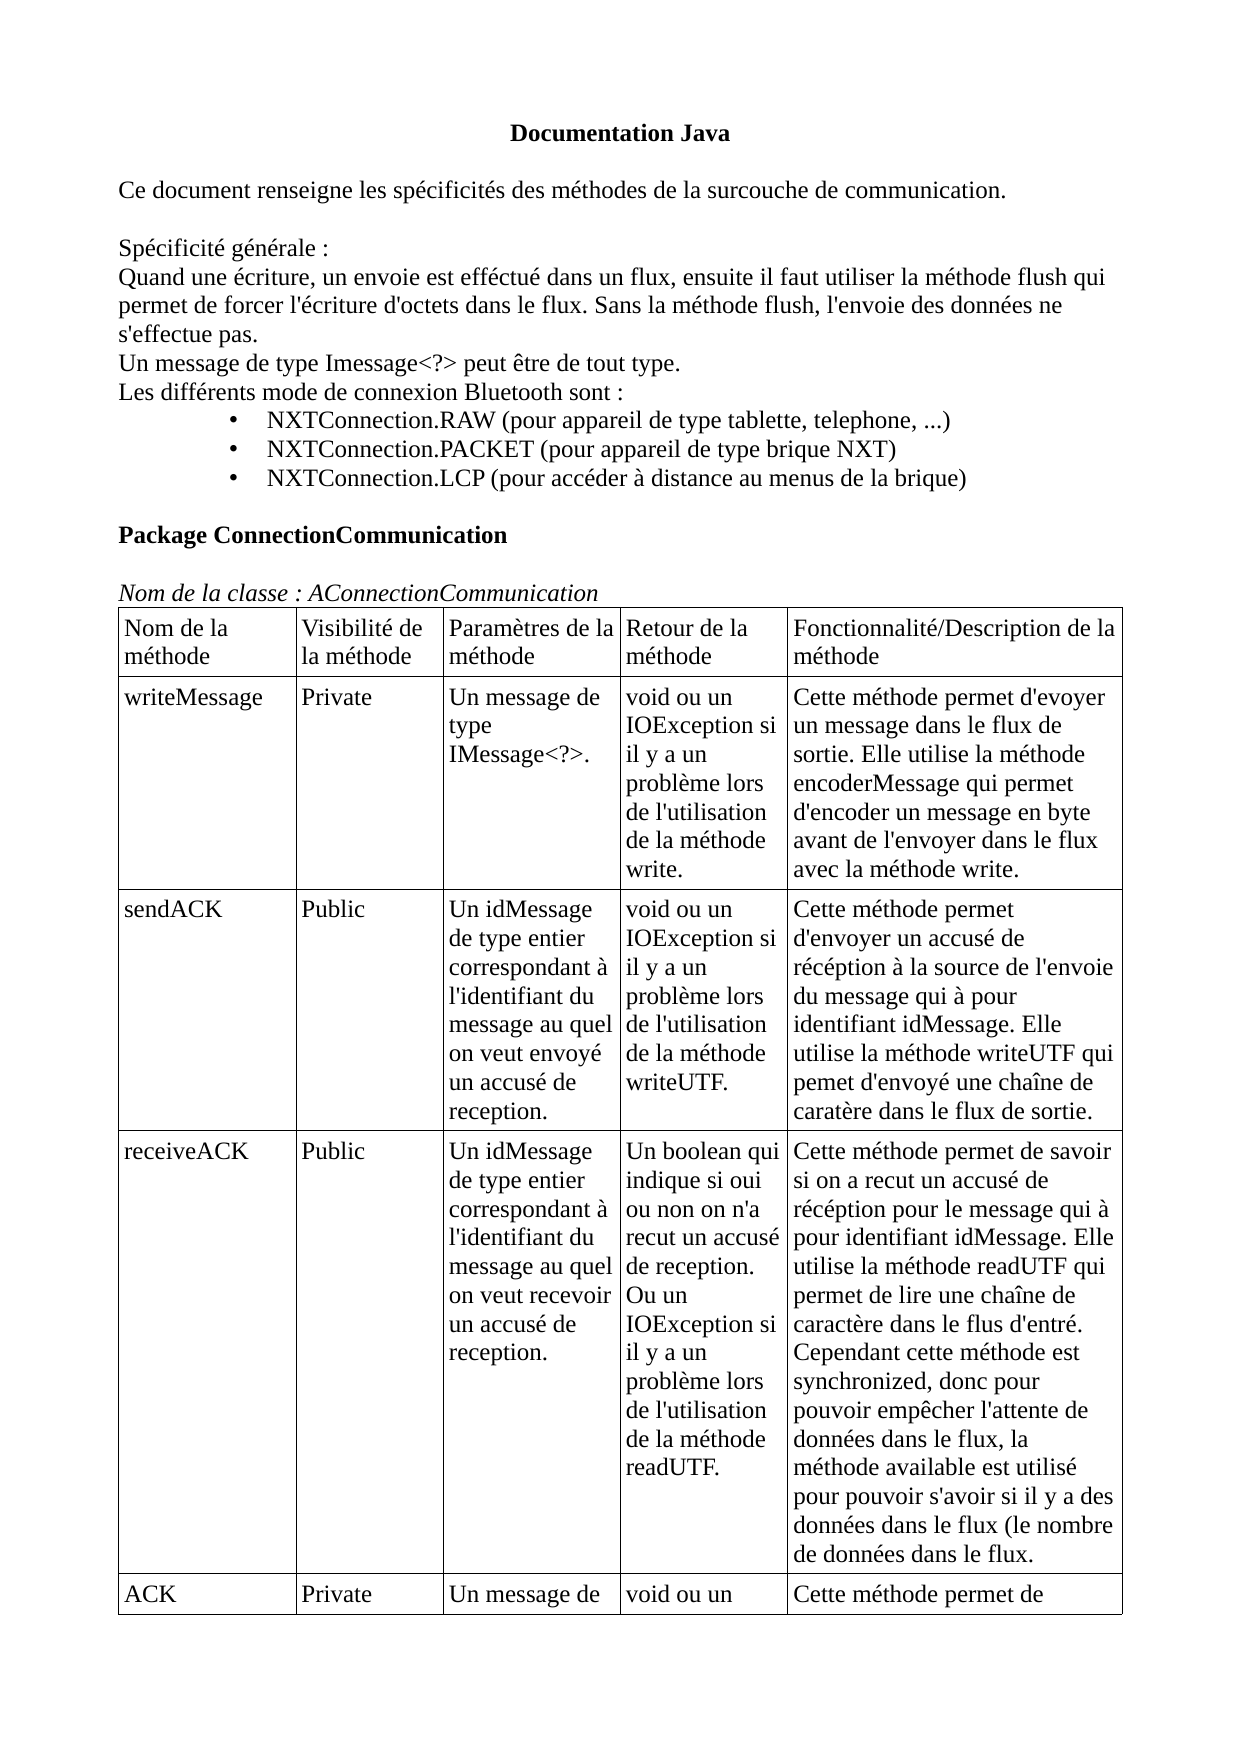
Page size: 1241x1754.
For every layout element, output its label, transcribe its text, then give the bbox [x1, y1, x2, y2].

table_cell Cette méthode permet d'envoyer un accusé de récéption à la source de l'envoie du message qui à pour identifiant idMessage. Elle utilise la méthode writeUTF qui pemet d'envoyé une chaîne de caratère dans le flux de sortie. [788, 890, 1122, 1130]
table_header Paramètres de la méthode [444, 608, 620, 676]
table_cell Cette méthode permet d'evoyer un message dans le flux de sortie. Elle utilise la méthode encoderMessage qui permet d'encoder un message en byte avant de l'envoyer dans le flux avec la méthode write. [788, 677, 1122, 889]
text Quand une écriture, un envoie est efféctué dans un flux, ensuite il faut utiliser la méthode flush qui permet de forcer l'écriture d'octets dans le flux. Sans la méthode flush, l'envoie des données ne s'effectue pas. [118, 262, 1122, 348]
table_cell void ou un IOException si il y a un problème lors de l'utilisation de la méthode write. [621, 677, 787, 889]
list NXTConnection.LCP (pour accéder à distance au menus de la brique) [229, 463, 1122, 492]
table_cell Un message de [444, 1574, 620, 1613]
text Documentation Java [118, 118, 1122, 147]
text Un message de type Imessage<?> peut être de tout type. [118, 348, 1122, 377]
table_header Retour de la méthode [621, 608, 787, 676]
text Nom de la classe : AConnectionCommunication [118, 578, 1122, 607]
table_header Visibilité de la méthode [297, 608, 443, 676]
table_cell Un message de type IMessage<?>. [444, 677, 620, 889]
table_cell Cette méthode permet de [788, 1574, 1122, 1613]
table_cell receiveACK [119, 1131, 296, 1573]
text Spécificité générale : [118, 233, 1122, 262]
table_cell Un boolean qui indique si oui ou non on n'a recut un accusé de reception. Ou un IOException si il y a un problème lors de l'utilisation de la méthode readUTF. [621, 1131, 787, 1573]
table_cell Private [297, 677, 443, 889]
list NXTConnection.PACKET (pour appareil de type brique NXT) [229, 434, 1122, 463]
table_header Nom de la méthode [119, 608, 296, 676]
text Ce document renseigne les spécificités des méthodes de la surcouche de communication. [118, 176, 1122, 204]
table_header Fonctionnalité/Description de la méthode [788, 608, 1122, 676]
table_cell Cette méthode permet de savoir si on a recut un accusé de récéption pour le message qui à pour identifiant idMessage. Elle utilise la méthode readUTF qui permet de lire une chaîne de caractère dans le flus d'entré. Cependant cette méthode est synchronized, donc pour pouvoir empêcher l'attente de données dans le flux, la méthode available est utilisé pour pouvoir s'avoir si il y a des données dans le flux (le nombre de données dans le flux. [788, 1131, 1122, 1573]
table_cell Private [297, 1574, 443, 1613]
text Les différents mode de connexion Bluetooth sont : [118, 377, 1122, 406]
table_cell Un idMessage de type entier correspondant à l'identifiant du message au quel on veut envoyé un accusé de reception. [444, 890, 620, 1130]
table_cell Un idMessage de type entier correspondant à l'identifiant du message au quel on veut recevoir un accusé de reception. [444, 1131, 620, 1573]
table_cell ACK [119, 1574, 296, 1613]
table_cell void ou un IOException si il y a un problème lors de l'utilisation de la méthode writeUTF. [621, 890, 787, 1130]
table_cell writeMessage [119, 677, 296, 889]
table_cell Public [297, 1131, 443, 1573]
list NXTConnection.RAW (pour appareil de type tablette, telephone, ...) [229, 406, 1122, 434]
table_cell Public [297, 890, 443, 1130]
text Package ConnectionCommunication [118, 521, 1122, 549]
table_cell sendACK [119, 890, 296, 1130]
table_cell void ou un [621, 1574, 787, 1613]
